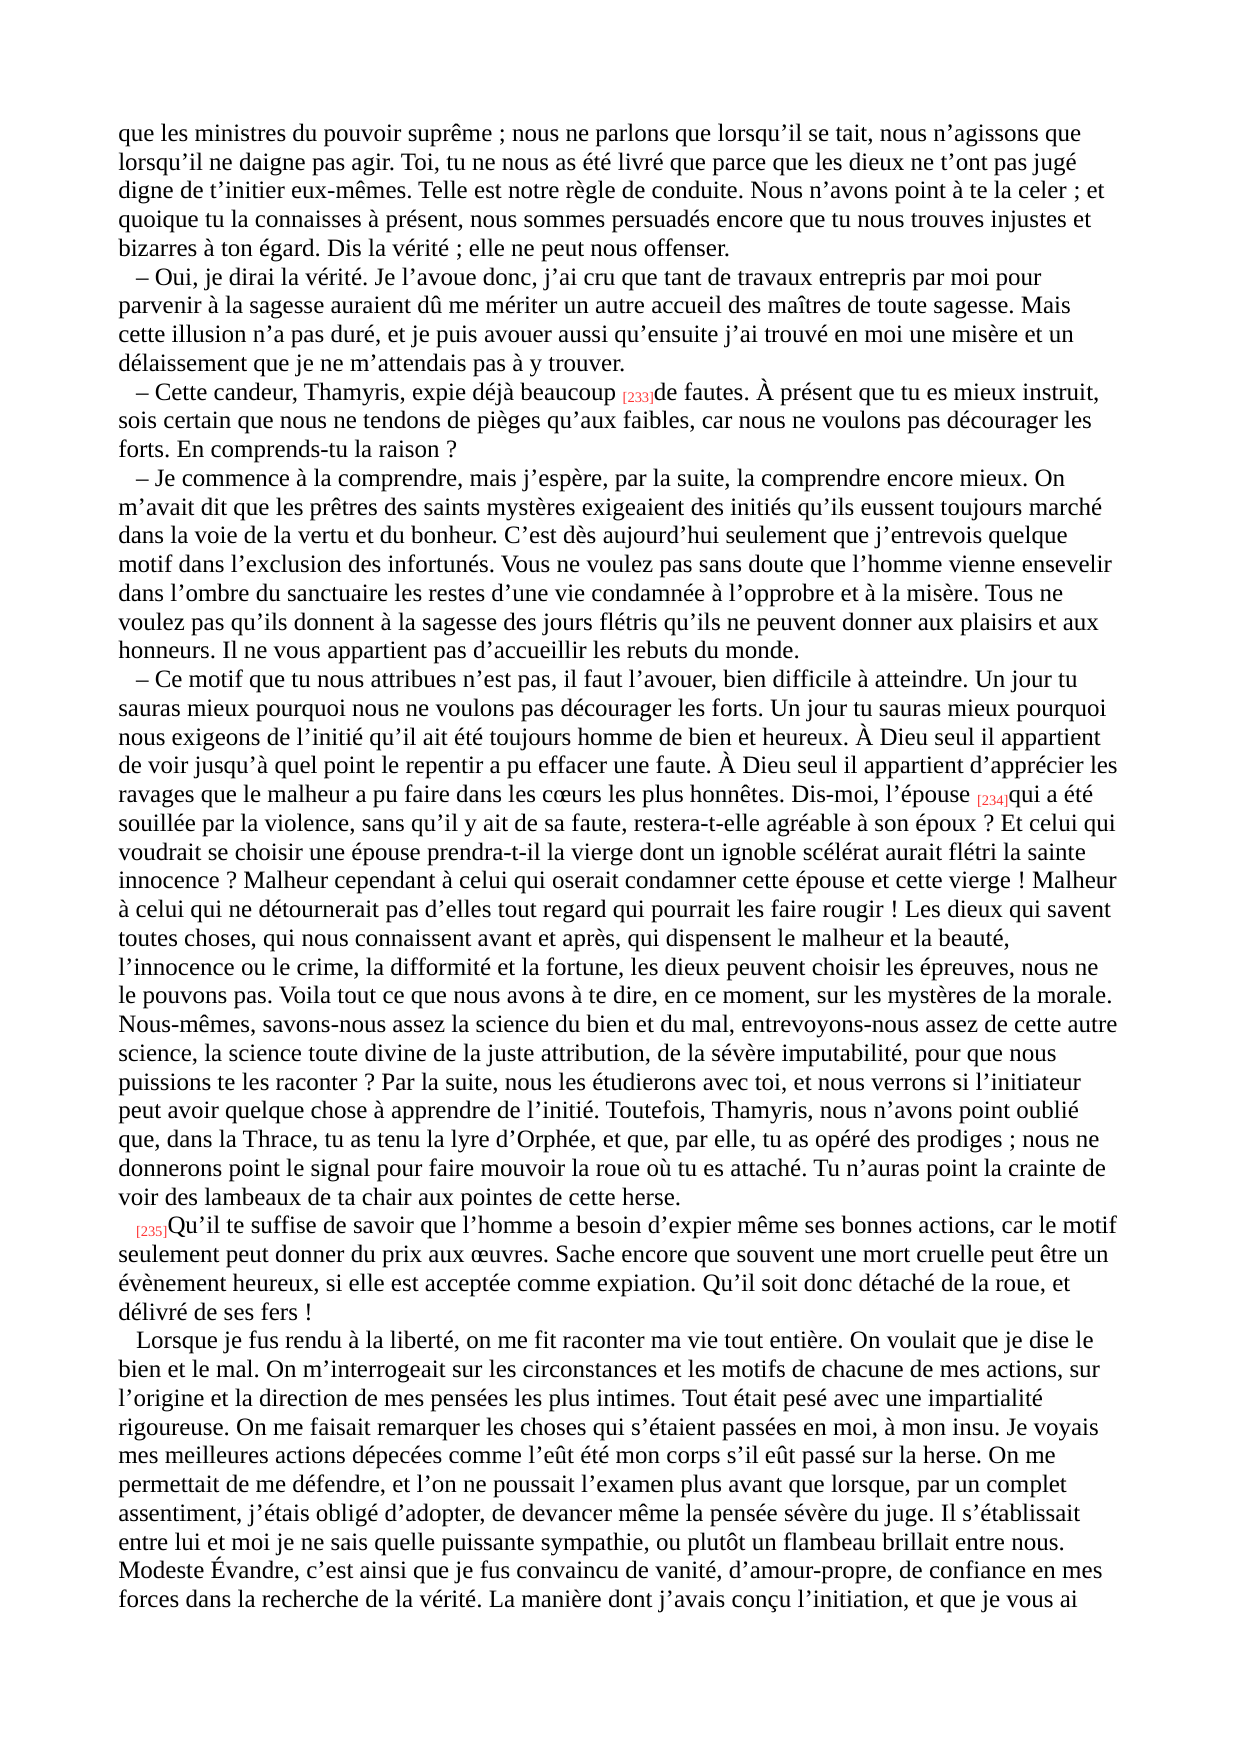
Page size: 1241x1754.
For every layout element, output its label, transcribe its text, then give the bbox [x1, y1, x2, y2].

text – Ce motif que tu nous attribues n’est pas, il faut l’avouer, bien difficile à atteindre. Un jour tu sauras mieux pourquoi nous ne voulons pas décourager les forts. Un jour tu sauras mieux pourquoi nous exigeons de l’initié qu’il ait été toujours homme de bien et heureux. À Dieu seul il appartient de voir jusqu’à quel point le repentir a pu effacer une faute. À Dieu seul il appartient d’apprécier les ravages que le malheur a pu faire dans les cœurs les plus honnêtes. Dis-moi, l’épouse [234]qui a été souillée par la violence, sans qu’il y ait de sa faute, restera-t-elle agréable à son époux ? Et celui qui voudrait se choisir une épouse prendra-t-il la vierge dont un ignoble scélérat aurait flétri la sainte innocence ? Malheur cependant à celui qui oserait condamner cette épouse et cette vierge ! Malheur à celui qui ne détournerait pas d’elles tout regard qui pourrait les faire rougir ! Les dieux qui savent toutes choses, qui nous connaissent avant et après, qui dispensent le malheur et la beauté, l’innocence ou le crime, la difformité et la fortune, les dieux peuvent choisir les épreuves, nous ne le pouvons pas. Voila tout ce que nous avons à te dire, en ce moment, sur les mystères de la morale. Nous-mêmes, savons-nous assez la science du bien et du mal, entrevoyons-nous assez de cette autre science, la science toute divine de la juste attribution, de la sévère imputabilité, pour que nous puissions te les raconter ? Par la suite, nous les étudierons avec toi, et nous verrons si l’initiateur peut avoir quelque chose à apprendre de l’initié. Toutefois, Thamyris, nous n’avons point oublié que, dans la Thrace, tu as tenu la lyre d’Orphée, et que, par elle, tu as opéré des prodiges ; nous ne donnerons point le signal pour faire mouvoir la roue où tu es attaché. Tu n’auras point la crainte de voir des lambeaux de ta chair aux pointes de cette herse. [118, 664, 1122, 1211]
text – Je commence à la comprendre, mais j’espère, par la suite, la comprendre encore mieux. On m’avait dit que les prêtres des saints mystères exigeaient des initiés qu’ils eussent toujours marché dans la voie de la vertu et du bonheur. C’est dès aujourd’hui seulement que j’entrevois quelque motif dans l’exclusion des infortunés. Vous ne voulez pas sans doute que l’homme vienne ensevelir dans l’ombre du sanctuaire les restes d’une vie condamnée à l’opprobre et à la misère. Tous ne voulez pas qu’ils donnent à la sagesse des jours flétris qu’ils ne peuvent donner aux plaisirs et aux honneurs. Il ne vous appartient pas d’accueillir les rebuts du monde. [118, 463, 1122, 664]
text – Cette candeur, Thamyris, expie déjà beaucoup [233]de fautes. À présent que tu es mieux instruit, sois certain que nous ne tendons de pièges qu’aux faibles, car nous ne voulons pas décourager les forts. En comprends-tu la raison ? [118, 377, 1122, 463]
text Lorsque je fus rendu à la liberté, on me fit raconter ma vie tout entière. On voulait que je dise le bien et le mal. On m’interrogeait sur les circonstances et les motifs de chacune de mes actions, sur l’origine et la direction de mes pensées les plus intimes. Tout était pesé avec une impartialité rigoureuse. On me faisait remarquer les choses qui s’étaient passées en moi, à mon insu. Je voyais mes meilleures actions dépecées comme l’eût été mon corps s’il eût passé sur la herse. On me permettait de me défendre, et l’on ne poussait l’examen plus avant que lorsque, par un complet assentiment, j’étais obligé d’adopter, de devancer même la pensée sévère du juge. Il s’établissait entre lui et moi je ne sais quelle puissante sympathie, ou plutôt un flambeau brillait entre nous. Modeste Évandre, c’est ainsi que je fus convaincu de vanité, d’amour-propre, de confiance en mes forces dans la recherche de la vérité. La manière dont j’avais conçu l’initiation, et que je vous ai [118, 1326, 1122, 1613]
text [235]Qu’il te suffise de savoir que l’homme a besoin d’expier même ses bonnes actions, car le motif seulement peut donner du prix aux œuvres. Sache encore que souvent une mort cruelle peut être un évènement heureux, si elle est acceptée comme expiation. Qu’il soit donc détaché de la roue, et délivré de ses fers ! [118, 1211, 1122, 1326]
text que les ministres du pouvoir suprême ; nous ne parlons que lorsqu’il se tait, nous n’agissons que lorsqu’il ne daigne pas agir. Toi, tu ne nous as été livré que parce que les dieux ne t’ont pas jugé digne de t’initier eux-mêmes. Telle est notre règle de conduite. Nous n’avons point à te la celer ; et quoique tu la connaisses à présent, nous sommes persuadés encore que tu nous trouves injustes et bizarres à ton égard. Dis la vérité ; elle ne peut nous offenser. [118, 118, 1122, 262]
text – Oui, je dirai la vérité. Je l’avoue donc, j’ai cru que tant de travaux entrepris par moi pour parvenir à la sagesse auraient dû me mériter un autre accueil des maîtres de toute sagesse. Mais cette illusion n’a pas duré, et je puis avouer aussi qu’ensuite j’ai trouvé en moi une misère et un délaissement que je ne m’attendais pas à y trouver. [118, 262, 1122, 377]
